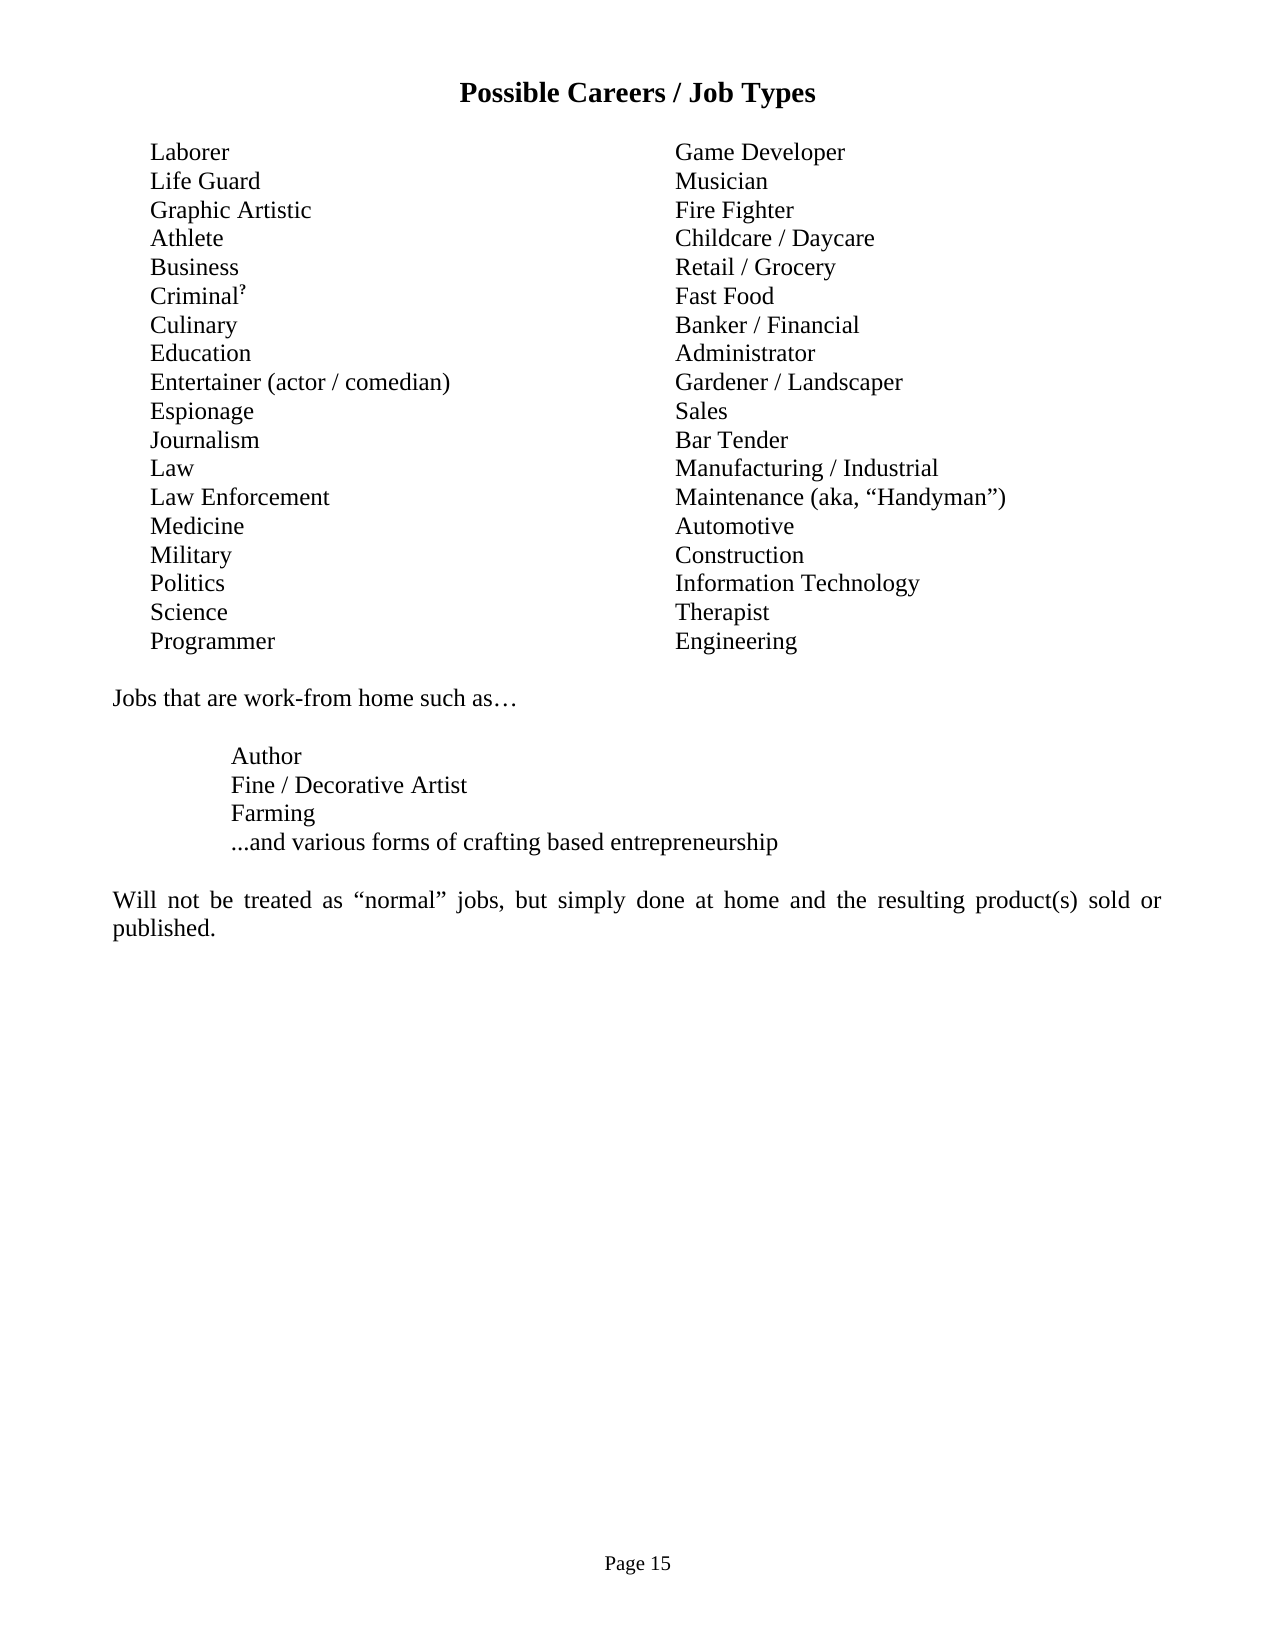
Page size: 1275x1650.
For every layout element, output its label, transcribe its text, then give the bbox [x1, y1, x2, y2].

text Law Enforcement [150, 482, 600, 511]
text Maintenance (aka, “Handyman”) [675, 482, 1125, 511]
text Science [150, 597, 600, 626]
text ...and various forms of crafting based entrepreneurship [231, 827, 1162, 856]
text Musician [675, 166, 1125, 195]
text Entertainer (actor / comedian) [150, 367, 600, 396]
text Gardener / Landscaper [675, 367, 1125, 396]
text Fine / Decorative Artist [231, 770, 1162, 798]
text Will not be treated as “normal” jobs, but simply done at home and the resulting product(s) sold or published. [112, 885, 1162, 942]
text Athlete [150, 223, 600, 252]
text Programmer [150, 626, 600, 655]
text Therapist [675, 597, 1125, 626]
text Childcare / Daycare [675, 223, 1125, 252]
text Espionage [150, 396, 600, 425]
text Medicine [150, 511, 600, 540]
text Banker / Financial [675, 310, 1125, 338]
text Business [150, 252, 600, 281]
text Information Technology [675, 568, 1125, 597]
text Administrator [675, 338, 1125, 367]
text Fast Food [675, 281, 1125, 310]
text Farming [231, 798, 1162, 827]
text Sales [675, 396, 1125, 425]
text Criminal? [150, 281, 600, 310]
text Possible Careers / Job Types [112, 75, 1162, 108]
text Journalism [150, 425, 600, 453]
text Law [150, 453, 600, 482]
text Graphic Artistic [150, 195, 600, 223]
text Construction [675, 540, 1125, 568]
text Politics [150, 568, 600, 597]
text Jobs that are work-from home such as… [112, 683, 1162, 712]
text Retail / Grocery [675, 252, 1125, 281]
text Bar Tender [675, 425, 1125, 453]
text Education [150, 338, 600, 367]
text Author [231, 741, 1162, 770]
text Engineering [675, 626, 1125, 655]
text Manufacturing / Industrial [675, 453, 1125, 482]
text Automotive [675, 511, 1125, 540]
text Life Guard [150, 166, 600, 195]
text Game Developer [675, 137, 1125, 166]
text Military [150, 540, 600, 568]
text Laborer [150, 137, 600, 166]
text Culinary [150, 310, 600, 338]
text Fire Fighter [675, 195, 1125, 223]
